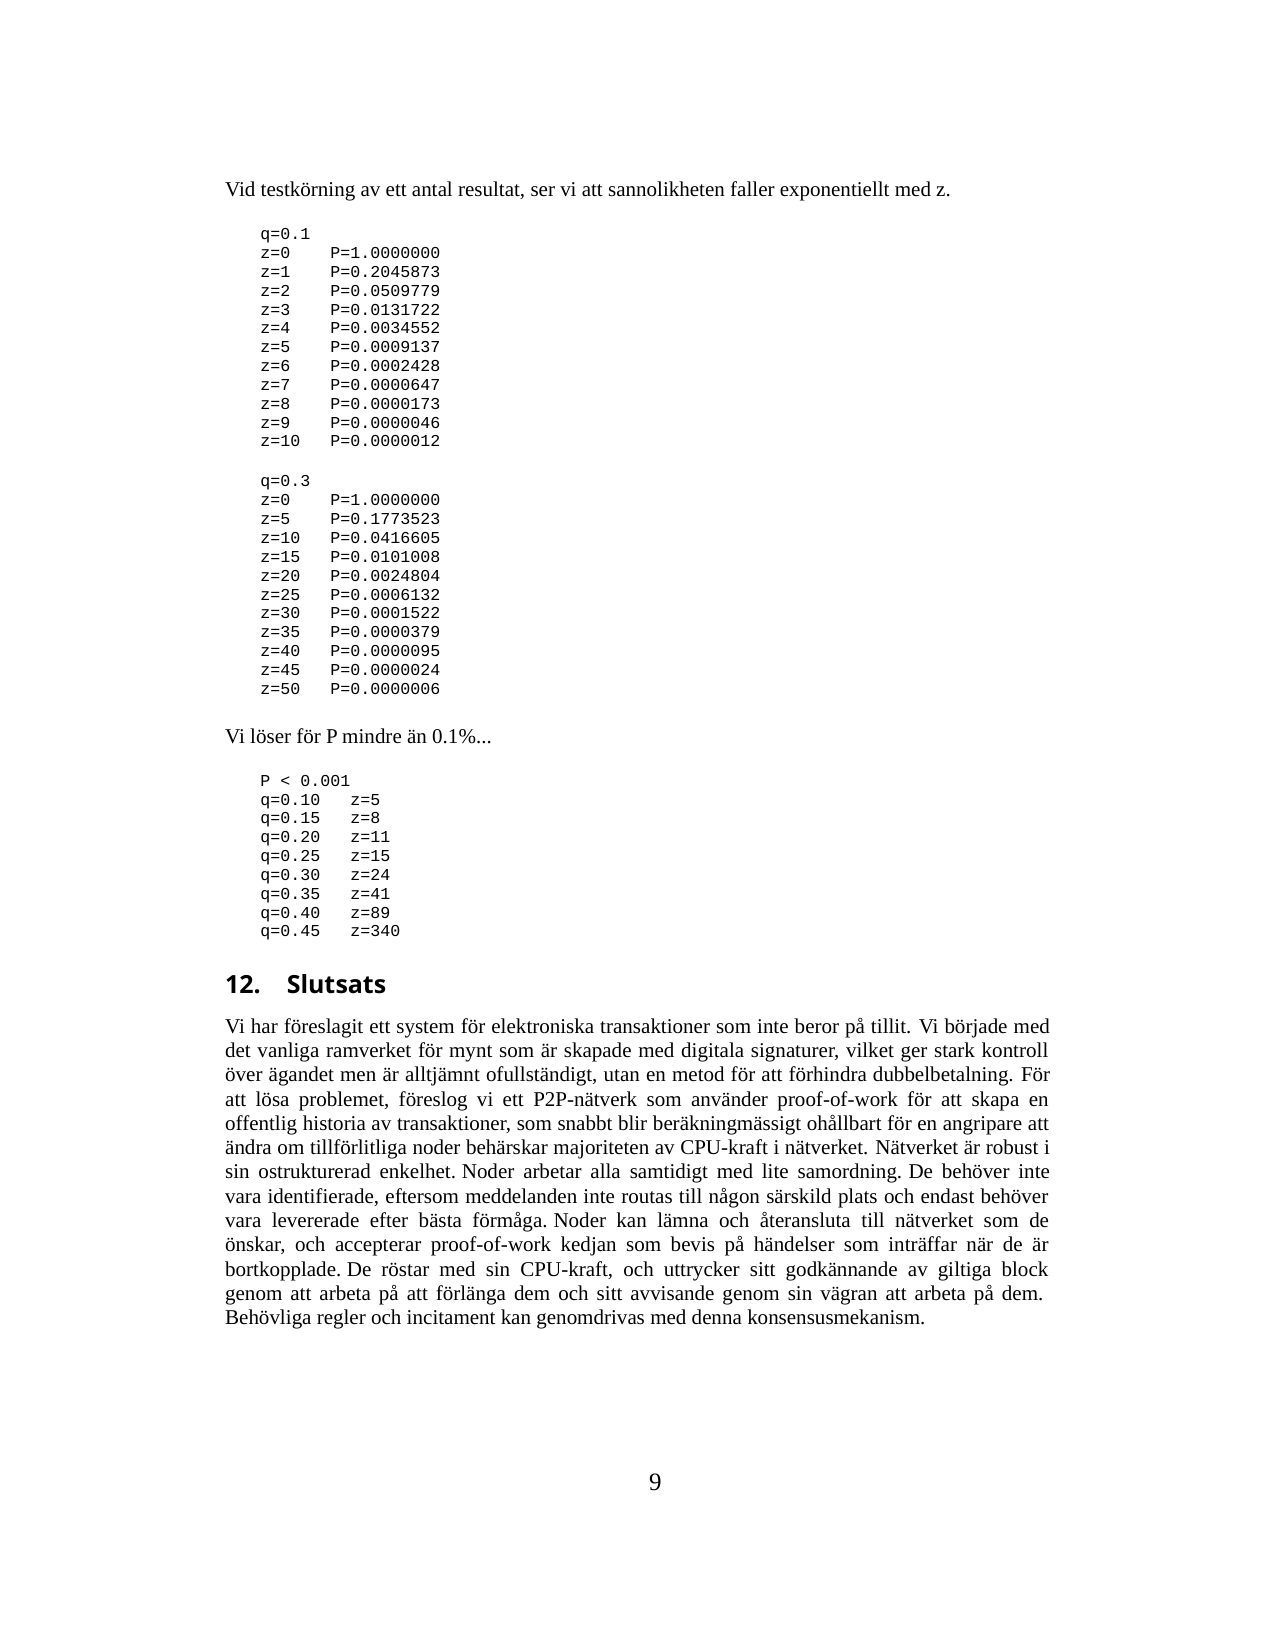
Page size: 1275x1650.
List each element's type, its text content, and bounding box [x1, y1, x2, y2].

text Vid testkörning av ett antal resultat, ser vi att sannolikheten faller exponentiellt med z. [225, 177, 1050, 201]
text Vi har föreslagit ett system för elektroniska transaktioner som inte beror på tillit. Vi började med det vanliga ramverket för mynt som är skapade med digitala signaturer, vilket ger stark kontroll över ägandet men är alltjämnt ofullständigt, utan en metod för att förhindra dubbelbetalning. För att lösa problemet, föreslog vi ett P2P-nätverk som använder proof-of-work för att skapa en offentlig historia av transaktioner, som snabbt blir beräkningmässigt ohållbart för en angripare att ändra om tillförlitliga noder behärskar majoriteten av CPU-kraft i nätverket. Nätverket är robust i sin ostrukturerad enkelhet. Noder arbetar alla samtidigt med lite samordning. De behöver inte vara identifierade, eftersom meddelanden inte routas till någon särskild plats och endast behöver vara levererade efter bästa förmåga. Noder kan lämna och återansluta till nätverket som de önskar, och accepterar proof-of-work kedjan som bevis på händelser som inträffar när de är bortkopplade. De röstar med sin CPU-kraft, och uttrycker sitt godkännande av giltiga block genom att arbeta på att förlänga dem och sitt avvisande genom sin vägran att arbeta på dem. Behövliga regler och incitament kan genomdrivas med denna konsensusmekanism. [225, 1014, 1050, 1329]
subtitle 12. Slutsats [225, 967, 1050, 1001]
text Vi löser för P mindre än 0.1%... [225, 724, 1050, 748]
